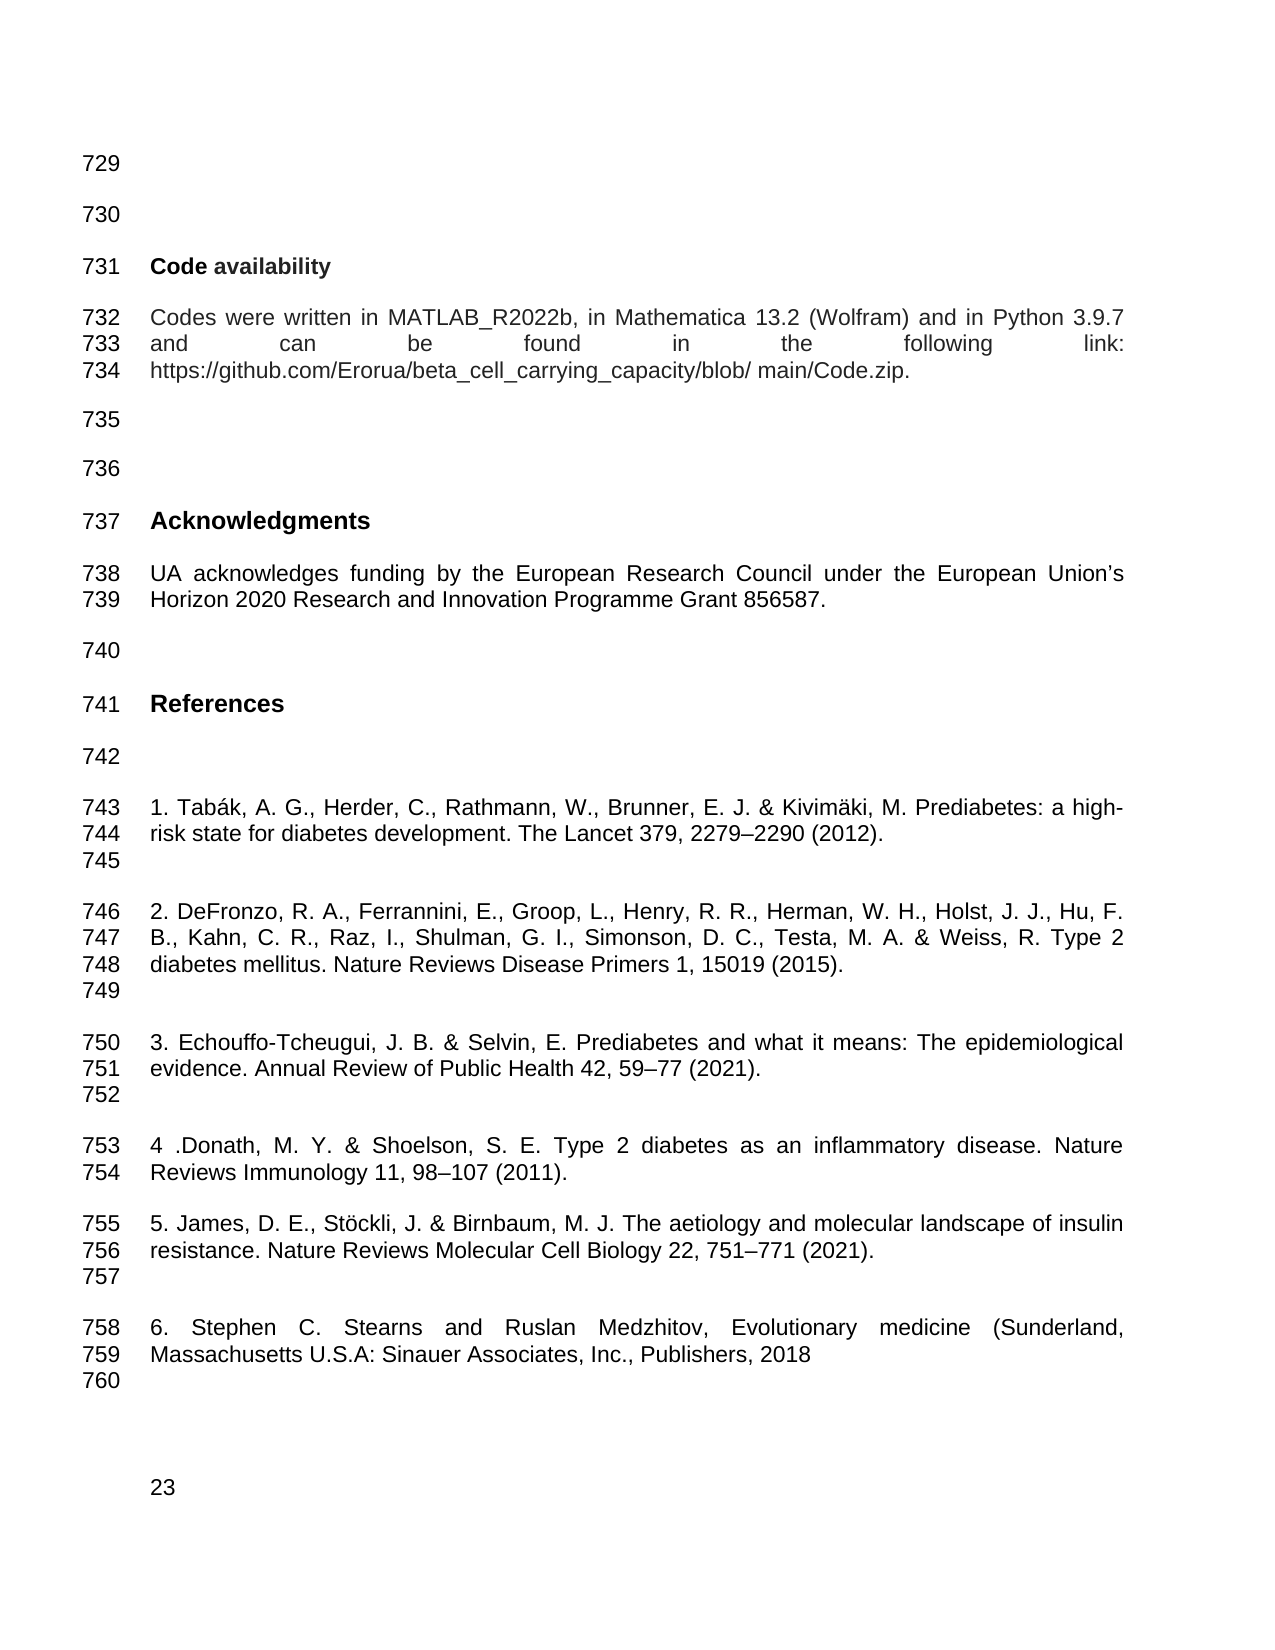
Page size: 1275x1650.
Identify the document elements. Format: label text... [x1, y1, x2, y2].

text 1. Tabák, A. G., Herder, C., Rathmann, W., Brunner, E. J. & Kivimäki, M. Prediabetes: a high-risk state for diabetes development. The Lancet 379, 2279–2290 (2012). [150, 794, 1125, 873]
text Code availability [150, 253, 1125, 279]
text 6. Stephen C. Stearns and Ruslan Medzhitov, Evolutionary medicine (Sunderland, Massachusetts U.S.A: Sinauer Associates, Inc., Publishers, 2018 [150, 1314, 1125, 1393]
text Codes were written in MATLAB_R2022b, in Mathematica 13.2 (Wolfram) and in Python 3.9.7 and can be found in the following link: https://github.com/Erorua/beta_cell_carrying_capacity/blob/ main/Code.zip. [150, 304, 1125, 383]
text 3. Echouffo-Tcheugui, J. B. & Selvin, E. Prediabetes and what it means: The epidemiological evidence. Annual Review of Public Health 42, 59–77 (2021). [150, 1028, 1125, 1107]
text References [150, 689, 1125, 718]
text 2. DeFronzo, R. A., Ferrannini, E., Groop, L., Henry, R. R., Herman, W. H., Holst, J. J., Hu, F. B., Kahn, C. R., Raz, I., Shulman, G. I., Simonson, D. C., Testa, M. A. & Weiss, R. Type 2 diabetes mellitus. Nature Reviews Disease Primers 1, 15019 (2015). [150, 898, 1125, 1003]
text UA acknowledges funding by the European Research Council under the European Union’s Horizon 2020 Research and Innovation Programme Grant 856587. [150, 560, 1125, 612]
text 4 .Donath, M. Y. & Shoelson, S. E. Type 2 diabetes as an inflammatory disease. Nature Reviews Immunology 11, 98–107 (2011). [150, 1132, 1125, 1185]
text Acknowledgments [150, 506, 1125, 535]
text 5. James, D. E., Stöckli, J. & Birnbaum, M. J. The aetiology and molecular landscape of insulin resistance. Nature Reviews Molecular Cell Biology 22, 751–771 (2021). [150, 1210, 1125, 1289]
